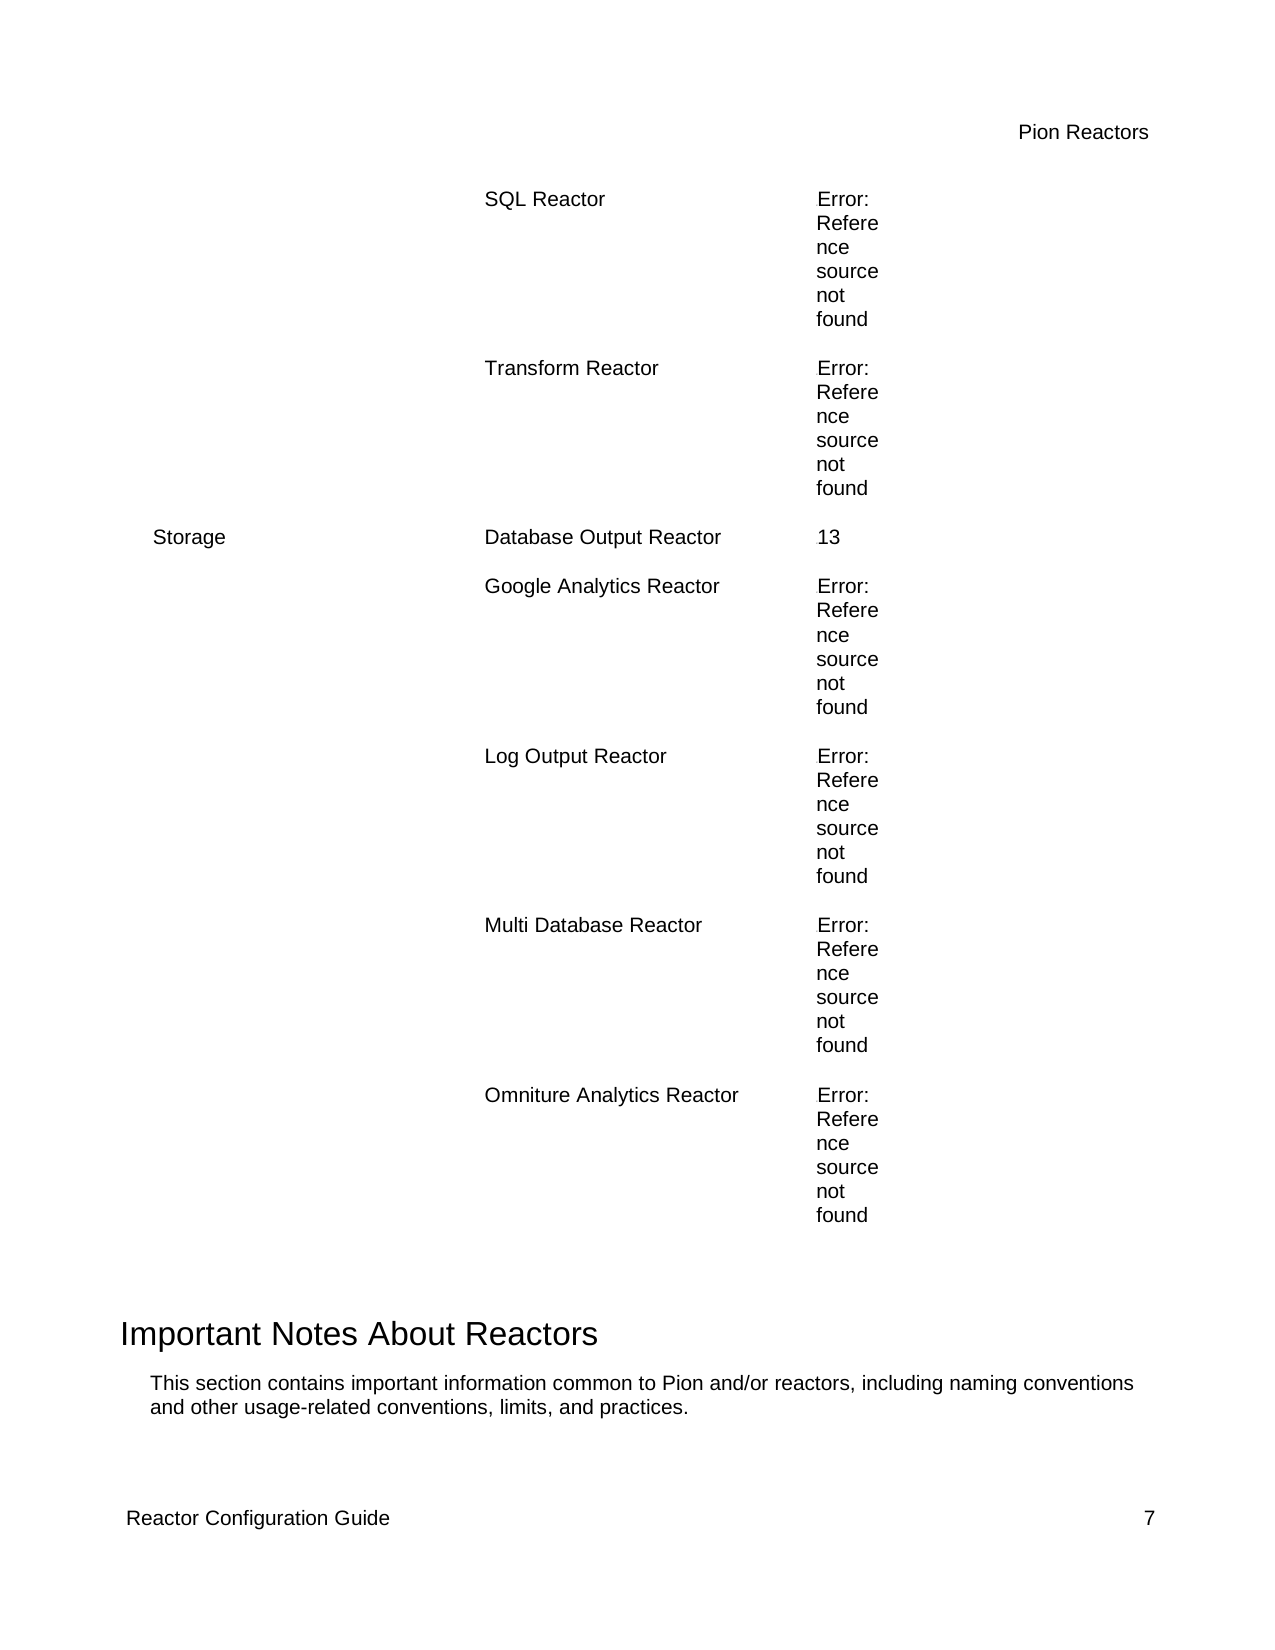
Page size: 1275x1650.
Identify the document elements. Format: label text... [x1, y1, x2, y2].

table_cell [111, 174, 443, 513]
table_cell X12 [775, 513, 898, 562]
table_cell XError: Reference source not found [775, 174, 898, 343]
table_cell XError: Reference source not found [775, 562, 898, 731]
table_cell Google Analytics Reactor [443, 562, 775, 731]
table_cell Omniture Analytics Reactor [443, 1070, 775, 1239]
table_cell Database Output Reactor [443, 513, 775, 562]
table_cell Transform Reactor [443, 344, 775, 513]
table_cell XError: Reference source not found [775, 901, 898, 1070]
table_cell Multi Database Reactor [443, 901, 775, 1070]
table_cell Log Output Reactor [443, 731, 775, 901]
table_cell Storage [111, 513, 443, 1239]
text This section contains important information common to Pion and/or reactors, including naming conventions and other usage-related conventions, limits, and practices. [150, 1371, 1155, 1419]
table_cell SQL Reactor [443, 174, 775, 343]
subtitle Important Notes About Reactors [120, 1313, 1155, 1352]
table_cell XError: Reference source not found [775, 1070, 898, 1239]
table_cell XError: Reference source not found [775, 731, 898, 901]
table_cell XError: Reference source not found [775, 344, 898, 513]
